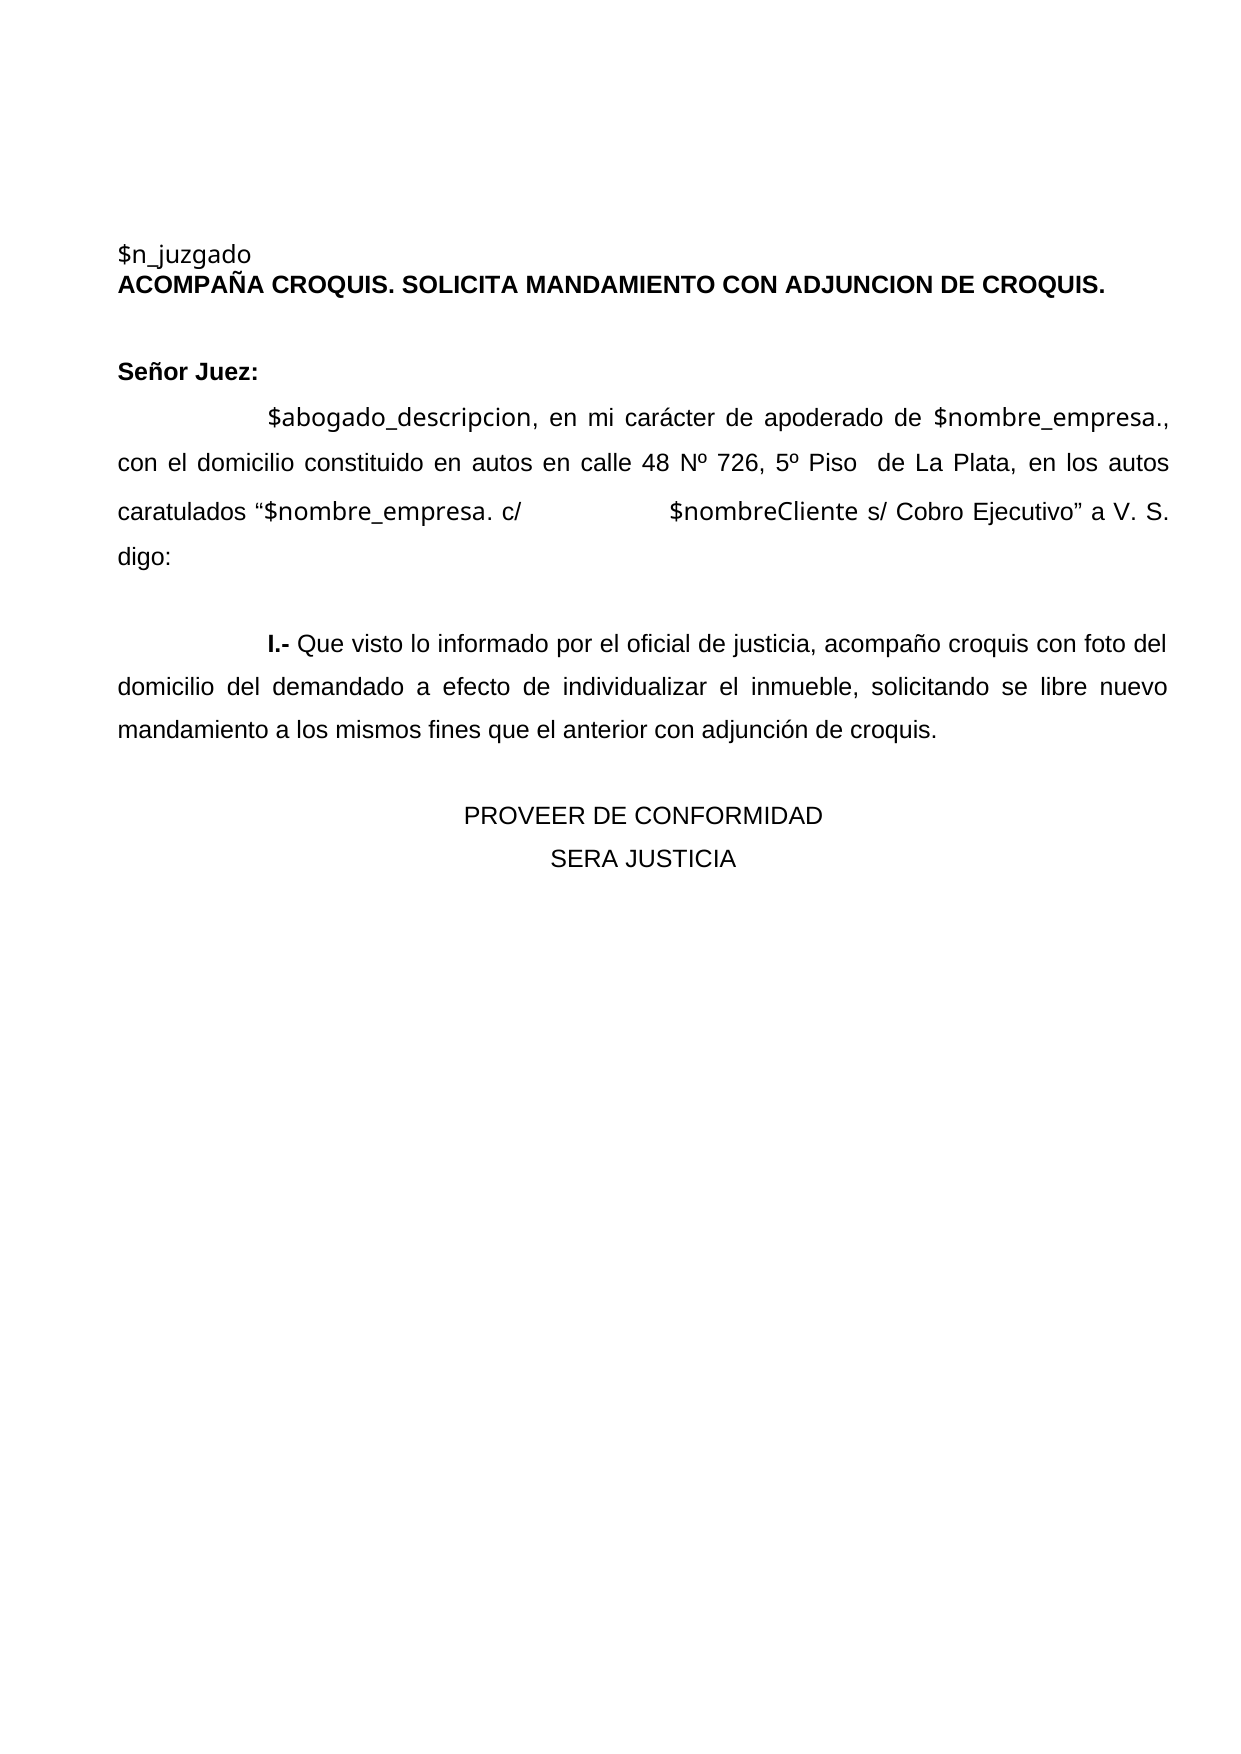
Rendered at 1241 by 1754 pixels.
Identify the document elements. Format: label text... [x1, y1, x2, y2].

text PROVEER DE CONFORMIDAD [117, 801, 1169, 830]
text $n_juzgado [117, 236, 1169, 270]
text ACOMPAÑA CROQUIS. SOLICITA MANDAMIENTO CON ADJUNCION DE CROQUIS. [117, 270, 1169, 299]
text Señor Juez: [117, 357, 1169, 385]
text I.- Que visto lo informado por el oficial de justicia, acompaño croquis con foto del domicilio del demandado a efecto de individualizar el inmueble, solicitando se libre nuevo mandamiento a los mismos fines que el anterior con adjunción de croquis. [117, 628, 1169, 743]
text $abogado_descripcion, en mi carácter de apoderado de $nombre_empresa., con el domicilio constituido en autos en calle 48 Nº 726, 5º Piso de La Plata, en los autos caratulados “$nombre_empresa. c/ $nombreCliente s/ Cobro Ejecutivo” a V. S. digo: [117, 400, 1169, 571]
text SERA JUSTICIA [117, 844, 1169, 873]
